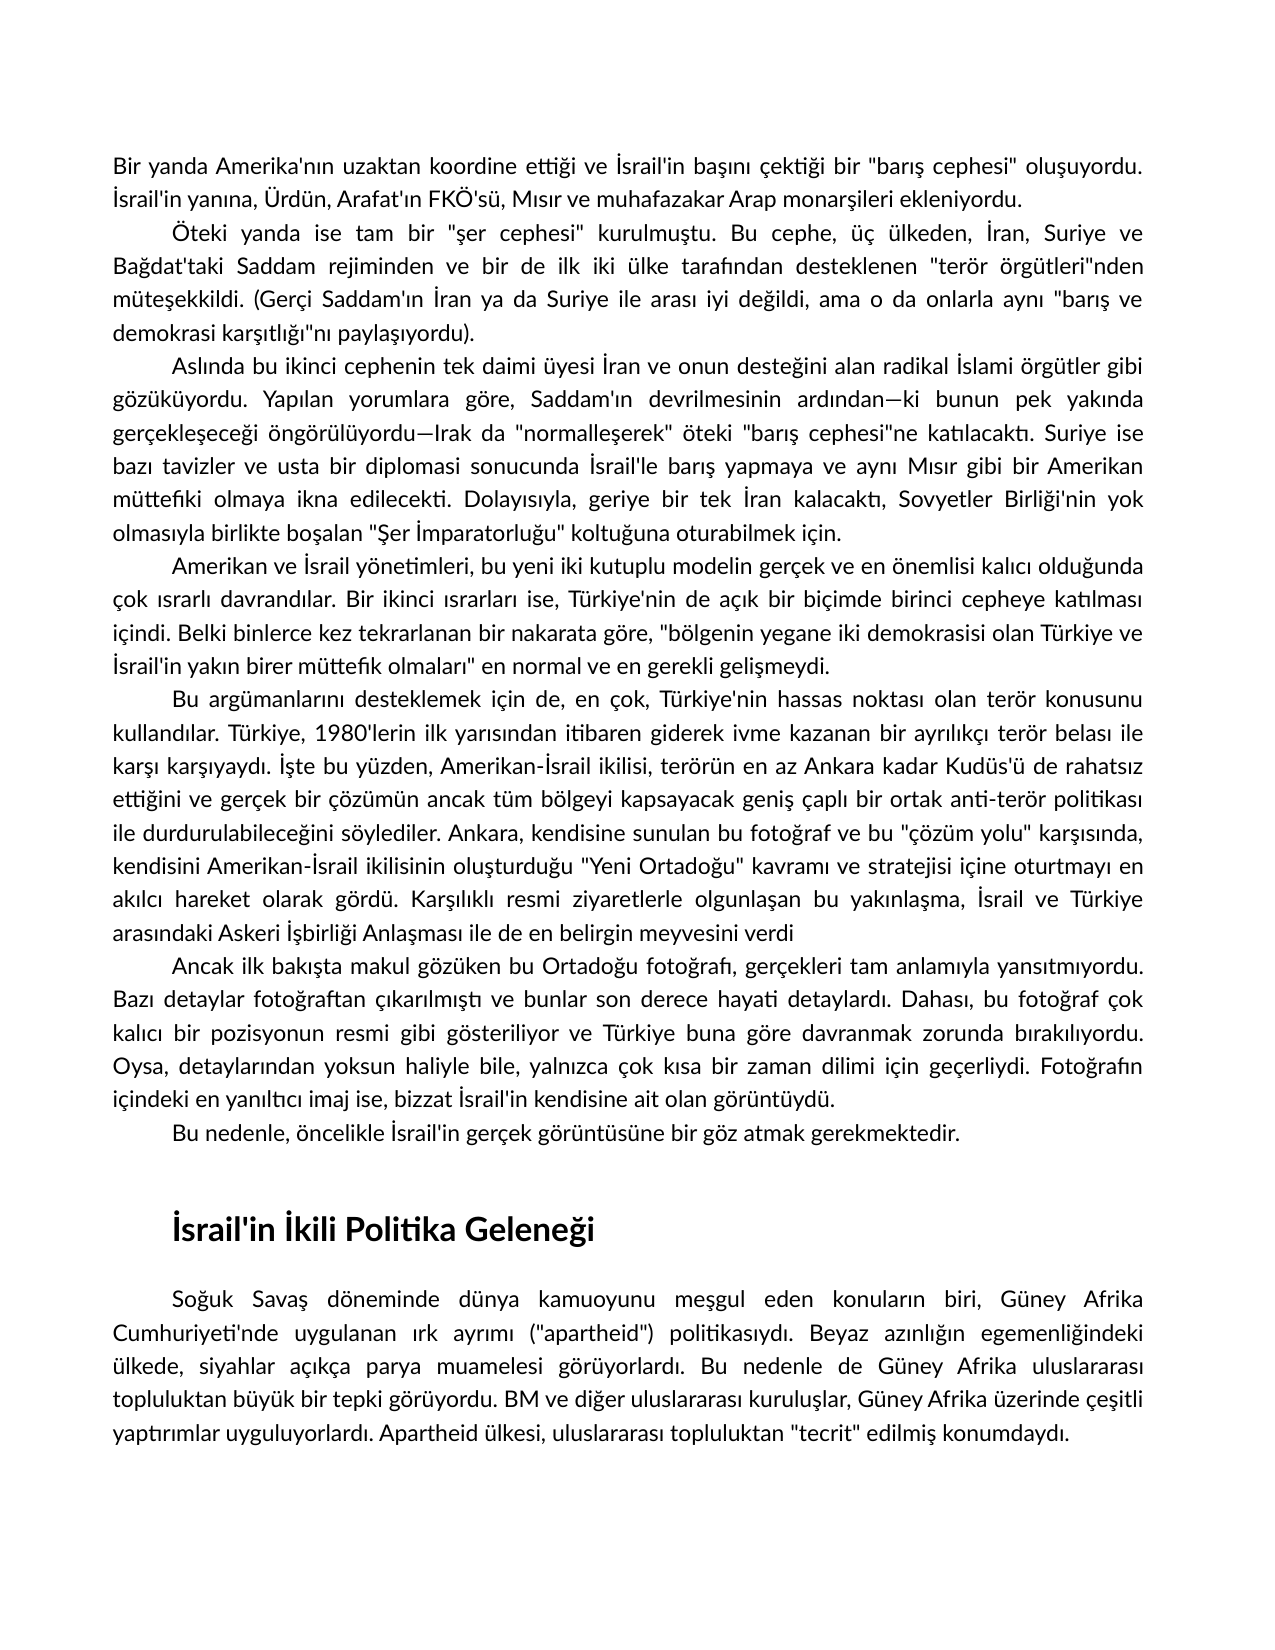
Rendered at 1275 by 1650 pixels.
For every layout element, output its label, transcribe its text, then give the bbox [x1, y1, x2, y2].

text Öteki yanda ise tam bir "şer cephesi" kurulmuştu. Bu cephe, üç ülkeden, İran, Suriye ve Bağdat'taki Saddam rejiminden ve bir de ilk iki ülke tarafından desteklenen "terör örgütleri"nden müteşekkildi. (Gerçi Saddam'ın İran ya da Suriye ile arası iyi değildi, ama o da onlarla aynı "barış ve demokrasi karşıtlığı"nı paylaşıyordu). [112, 214, 1145, 348]
text Bu nedenle, öncelikle İsrail'in gerçek görüntüsüne bir göz atmak gerekmektedir. [112, 1114, 1145, 1148]
text Bu argümanlarını desteklemek için de, en çok, Türkiye'nin hassas noktası olan terör konusunu kullandılar. Türkiye, 1980'lerin ilk yarısından itibaren giderek ivme kazanan bir ayrılıkçı terör belası ile karşı karşıyaydı. İşte bu yüzden, Amerikan-İsrail ikilisi, terörün en az Ankara kadar Kudüs'ü de rahatsız ettiğini ve gerçek bir çözümün ancak tüm bölgeyi kapsayacak geniş çaplı bir ortak anti-terör politikası ile durdurulabileceğini söylediler. Ankara, kendisine sunulan bu fotoğraf ve bu "çözüm yolu" karşısında, kendisini Amerikan-İsrail ikilisinin oluşturduğu "Yeni Ortadoğu" kavramı ve stratejisi içine oturtmayı en akılcı hareket olarak gördü. Karşılıklı resmi ziyaretlerle olgunlaşan bu yakınlaşma, İsrail ve Türkiye arasındaki Askeri İşbirliği Anlaşması ile de en belirgin meyvesini verdi [112, 681, 1145, 948]
subtitle İsrail'in İkili Politika Geleneği [112, 1214, 1145, 1248]
text Soğuk Savaş döneminde dünya kamuoyunu meşgul eden konuların biri, Güney Afrika Cumhuriyeti'nde uygulanan ırk ayrımı ("apartheid") politikasıydı. Beyaz azınlığın egemenliğindeki ülkede, siyahlar açıkça parya muamelesi görüyorlardı. Bu nedenle de Güney Afrika uluslararası topluluktan büyük bir tepki görüyordu. BM ve diğer uluslararası kuruluşlar, Güney Afrika üzerinde çeşitli yaptırımlar uyguluyorlardı. Apartheid ülkesi, uluslararası topluluktan "tecrit" edilmiş konumdaydı. [112, 1281, 1145, 1448]
text Bir yanda Amerika'nın uzaktan koordine ettiği ve İsrail'in başını çektiği bir "barış cephesi" oluşuyordu. İsrail'in yanına, Ürdün, Arafat'ın FKÖ'sü, Mısır ve muhafazakar Arap monarşileri ekleniyordu. [112, 148, 1145, 214]
text Amerikan ve İsrail yönetimleri, bu yeni iki kutuplu modelin gerçek ve en önemlisi kalıcı olduğunda çok ısrarlı davrandılar. Bir ikinci ısrarları ise, Türkiye'nin de açık bir biçimde birinci cepheye katılması içindi. Belki binlerce kez tekrarlanan bir nakarata göre, "bölgenin yegane iki demokrasisi olan Türkiye ve İsrail'in yakın birer müttefik olmaları" en normal ve en gerekli gelişmeydi. [112, 548, 1145, 681]
text Aslında bu ikinci cephenin tek daimi üyesi İran ve onun desteğini alan radikal İslami örgütler gibi gözüküyordu. Yapılan yorumlara göre, Saddam'ın devrilmesinin ardından—ki bunun pek yakında gerçekleşeceği öngörülüyordu—Irak da "normalleşerek" öteki "barış cephesi"ne katılacaktı. Suriye ise bazı tavizler ve usta bir diplomasi sonucunda İsrail'le barış yapmaya ve aynı Mısır gibi bir Amerikan müttefiki olmaya ikna edilecekti. Dolayısıyla, geriye bir tek İran kalacaktı, Sovyetler Birliği'nin yok olmasıyla birlikte boşalan "Şer İmparatorluğu" koltuğuna oturabilmek için. [112, 348, 1145, 548]
text Ancak ilk bakışta makul gözüken bu Ortadoğu fotoğrafı, gerçekleri tam anlamıyla yansıtmıyordu. Bazı detaylar fotoğraftan çıkarılmıştı ve bunlar son derece hayati detaylardı. Dahası, bu fotoğraf çok kalıcı bir pozisyonun resmi gibi gösteriliyor ve Türkiye buna göre davranmak zorunda bırakılıyordu. Oysa, detaylarından yoksun haliyle bile, yalnızca çok kısa bir zaman dilimi için geçerliydi. Fotoğrafın içindeki en yanıltıcı imaj ise, bizzat İsrail'in kendisine ait olan görüntüydü. [112, 948, 1145, 1114]
